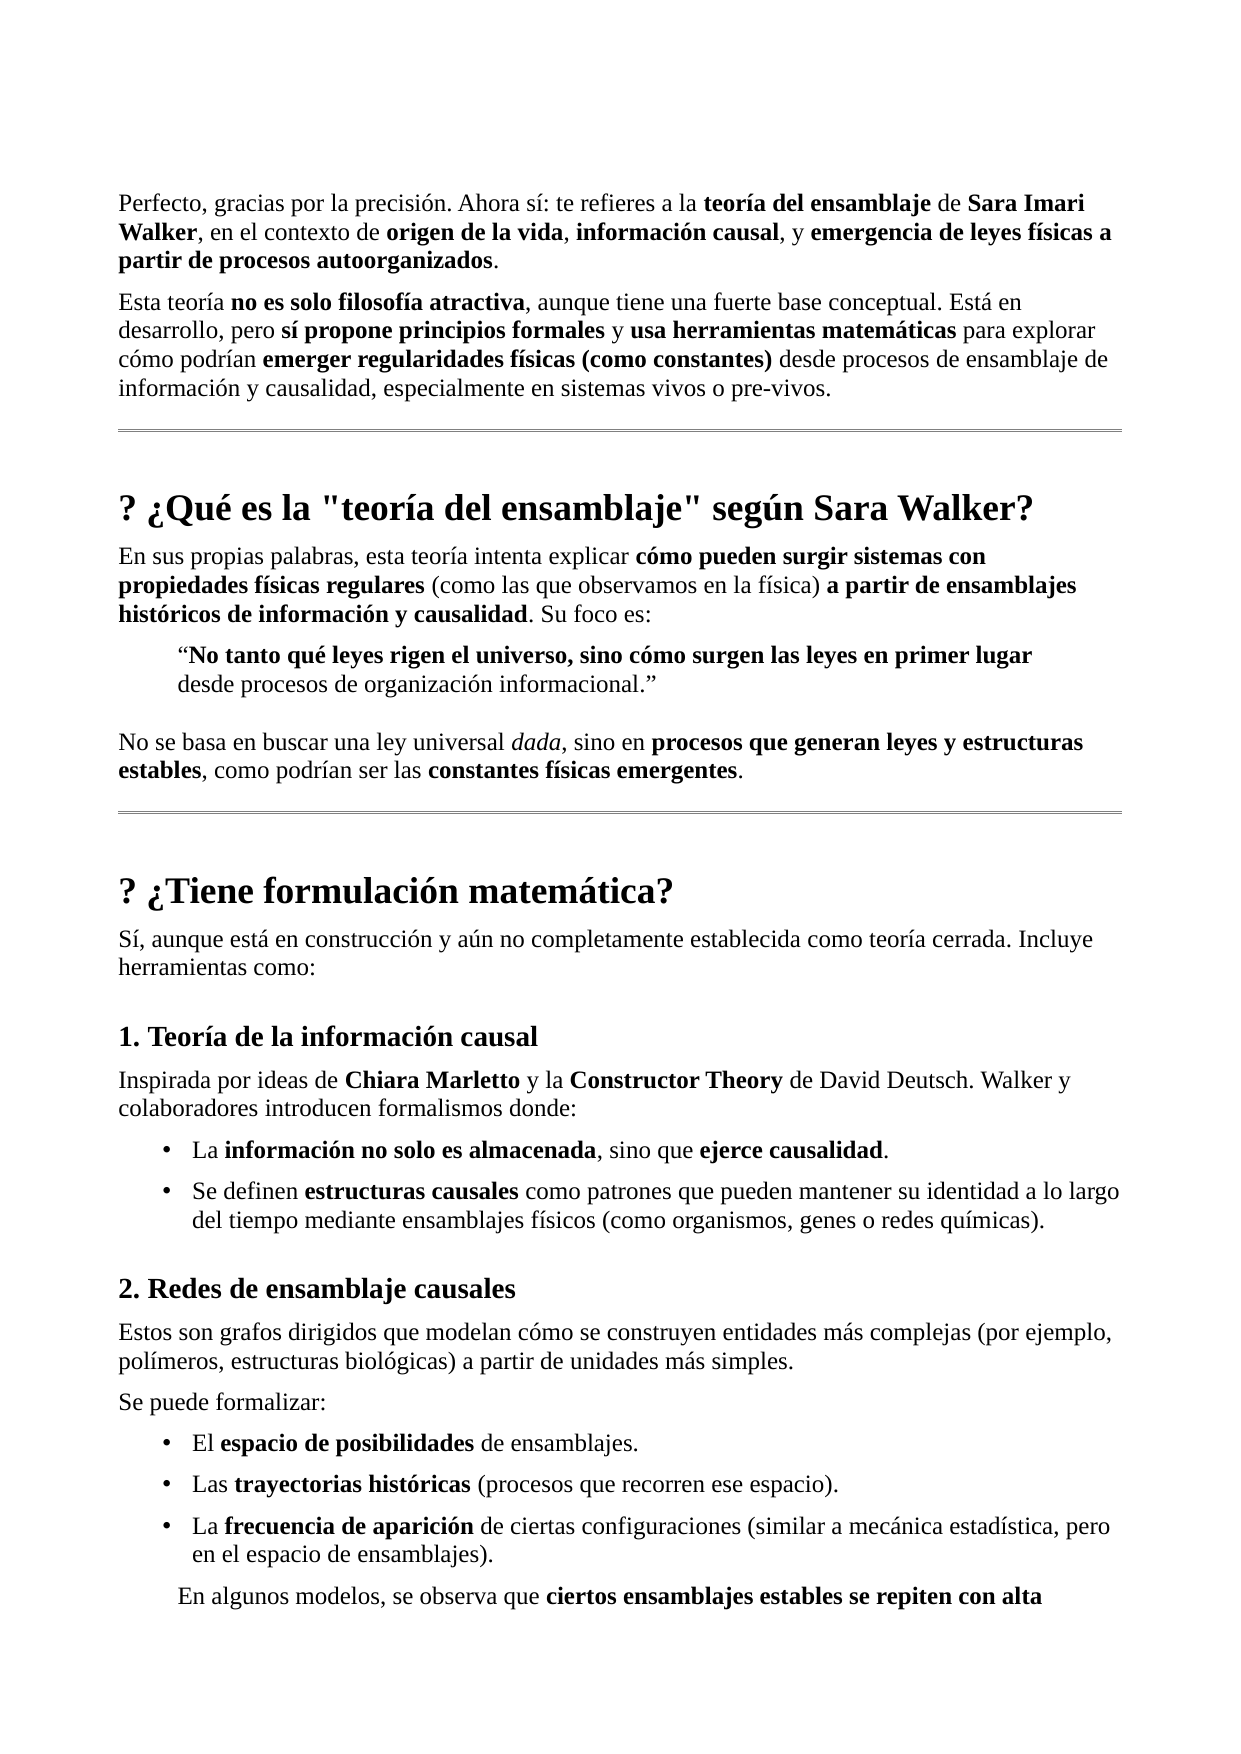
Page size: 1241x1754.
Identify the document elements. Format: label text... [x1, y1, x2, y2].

text Sí, aunque está en construcción y aún no completamente establecida como teoría cerrada. Incluye herramientas como: [118, 924, 1122, 981]
list La información no solo es almacenada, sino que ejerce causalidad. [162, 1135, 1122, 1163]
text No se basa en buscar una ley universal dada, sino en procesos que generan leyes y estructuras estables, como podrían ser las constantes físicas emergentes. [118, 727, 1122, 784]
text Se puede formalizar: [118, 1387, 1122, 1416]
list Se definen estructuras causales como patrones que pueden mantener su identidad a lo largo del tiempo mediante ensamblajes físicos (como organismos, genes o redes químicas). [162, 1176, 1122, 1233]
text En algunos modelos, se observa que ciertos ensamblajes estables se repiten con alta [177, 1581, 1063, 1609]
text Esta teoría no es solo filosofía atractiva, aunque tiene una fuerte base conceptual. Está en desarrollo, pero sí propone principios formales y usa herramientas matemáticas para explorar cómo podrían emerger regularidades físicas (como constantes) desde procesos de ensamblaje de información y causalidad, especialmente en sistemas vivos o pre-vivos. [118, 287, 1122, 402]
subtitle ? ¿Tiene formulación matemática? [118, 868, 1122, 911]
subtitle 1. Teoría de la información causal [118, 1019, 1122, 1052]
text Perfecto, gracias por la precisión. Ahora sí: te refieres a la teoría del ensamblaje de Sara Imari Walker, en el contexto de origen de la vida, información causal, y emergencia de leyes físicas a partir de procesos autoorganizados. [118, 188, 1122, 274]
text Inspirada por ideas de Chiara Marletto y la Constructor Theory de David Deutsch. Walker y colaboradores introducen formalismos donde: [118, 1065, 1122, 1122]
text Estos son grafos dirigidos que modelan cómo se construyen entidades más complejas (por ejemplo, polímeros, estructuras biológicas) a partir de unidades más simples. [118, 1317, 1122, 1374]
list El espacio de posibilidades de ensamblajes. [162, 1428, 1122, 1457]
text En sus propias palabras, esta teoría intenta explicar cómo pueden surgir sistemas con propiedades físicas regulares (como las que observamos en la física) a partir de ensamblajes históricos de información y causalidad. Su foco es: [118, 541, 1122, 627]
text “No tanto qué leyes rigen el universo, sino cómo surgen las leyes en primer lugar desde procesos de organización informacional.” [177, 640, 1063, 697]
list Las trayectorias históricas (procesos que recorren ese espacio). [162, 1469, 1122, 1498]
subtitle 2. Redes de ensamblaje causales [118, 1271, 1122, 1304]
subtitle ? ¿Qué es la "teoría del ensamblaje" según Sara Walker? [118, 486, 1122, 529]
list La frecuencia de aparición de ciertas configuraciones (similar a mecánica estadística, pero en el espacio de ensamblajes). [162, 1511, 1122, 1568]
